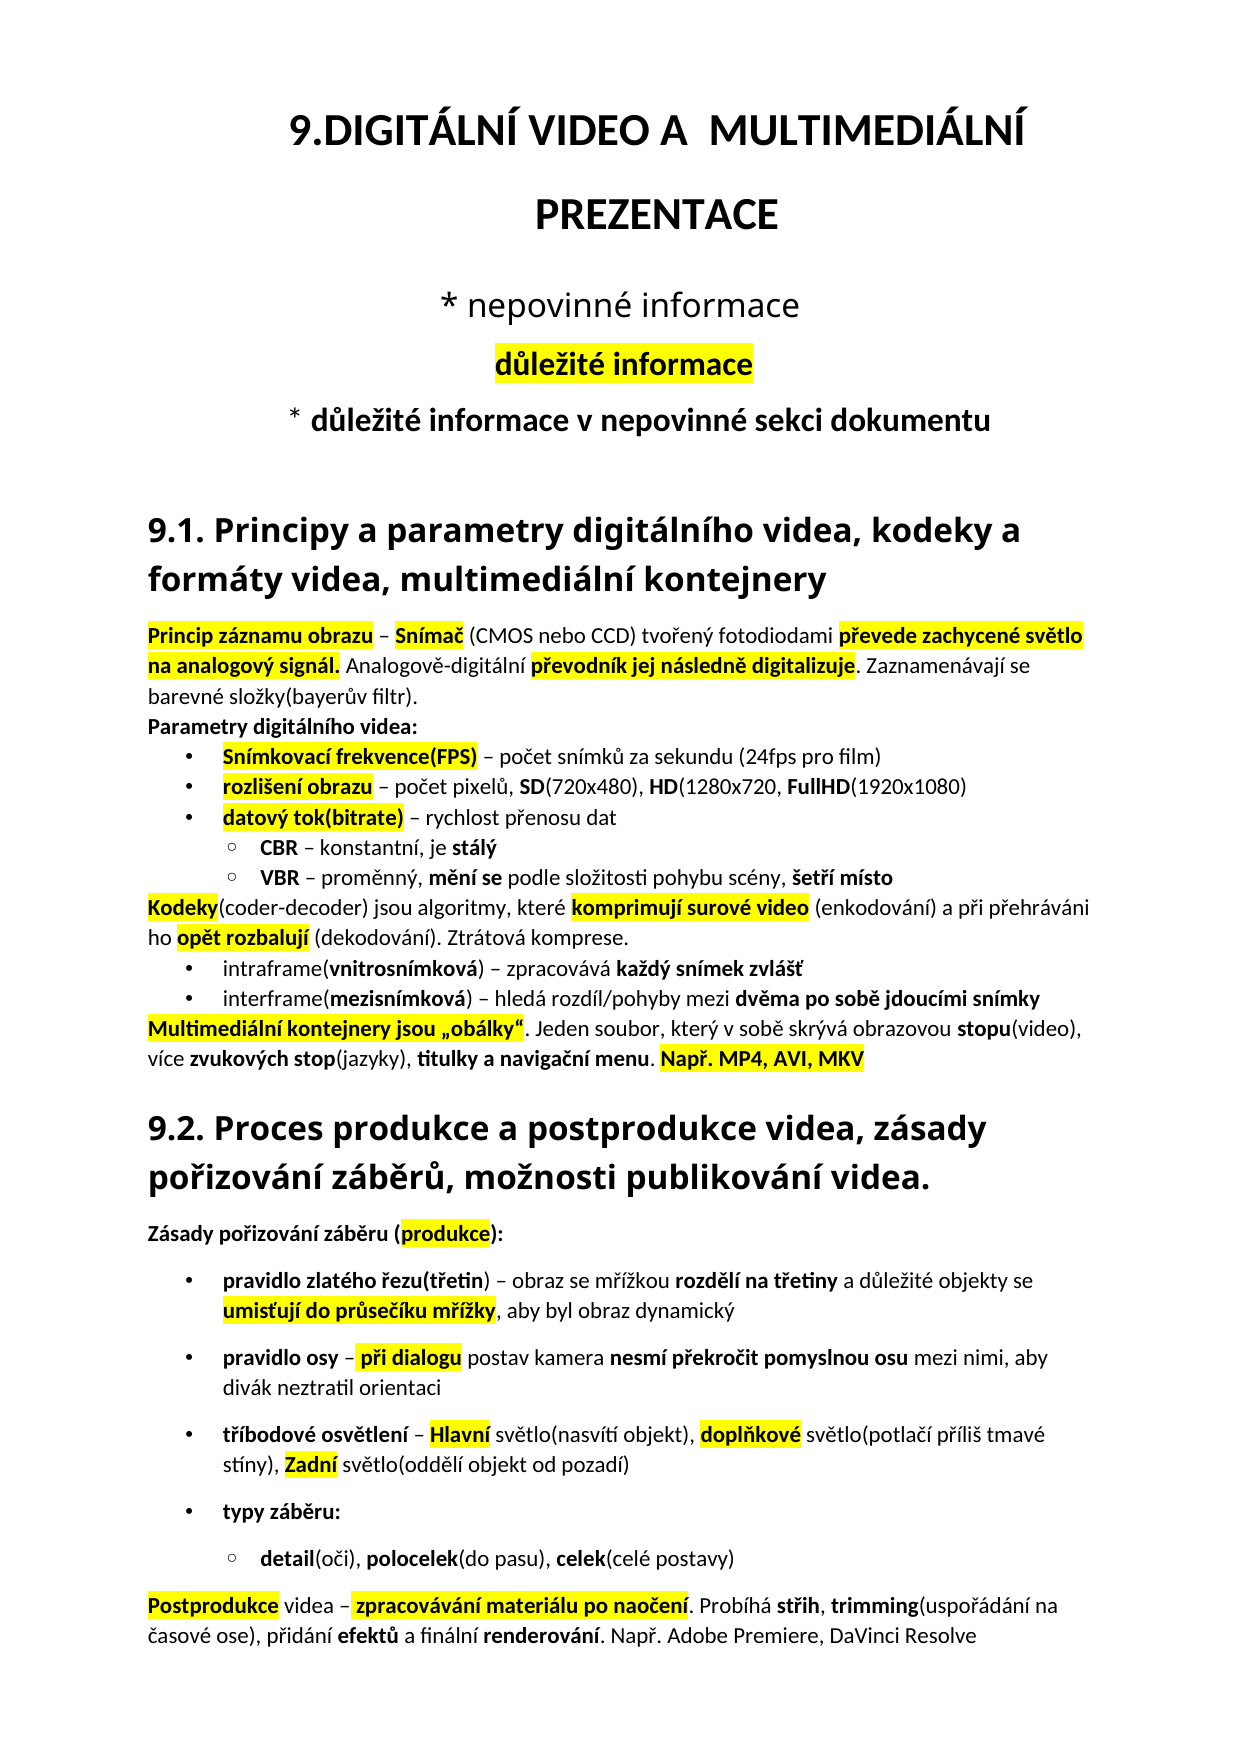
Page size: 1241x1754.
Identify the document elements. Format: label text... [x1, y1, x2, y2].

text Princip záznamu obrazu – Snímač (CMOS nebo CCD) tvořený fotodiodami převede zachycené světlo na analogový signál. Analogově-digitální převodník jej následně digitalizuje. Zaznamenávají se barevné složky(bayerův filtr). [148, 621, 1093, 710]
text 9.1. Principy a parametry digitálního videa, kodeky a formáty videa, multimediální kontejnery [148, 507, 1093, 601]
list CBR – konstantní, je stálý [223, 833, 1093, 861]
subtitle * nepovinné informace [148, 281, 1093, 327]
list intraframe(vnitrosnímková) – zpracovává každý snímek zvlášť [185, 954, 1093, 982]
list detail(oči), polocelek(do pasu), celek(celé postavy) [223, 1544, 1093, 1572]
list typy záběru: [185, 1497, 1093, 1525]
text Zásady pořizování záběru (produkce): [148, 1219, 1093, 1247]
list datový tok(bitrate) – rychlost přenosu dat [185, 803, 1093, 831]
text Parametry digitálního videa: [148, 712, 1093, 740]
list pravidlo zlatého řezu(třetin) – obraz se mřížkou rozdělí na třetiny a důležité objekty se umisťují do průsečíku mřížky, aby byl obraz dynamický [185, 1266, 1093, 1324]
text Postprodukce videa – zpracovávání materiálu po naočení. Probíhá střih, trimming(uspořádání na časové ose), přidání efektů a finální renderování. Např. Adobe Premiere, DaVinci Resolve [148, 1591, 1093, 1649]
list rozlišení obrazu – počet pixelů, SD(720x480), HD(1280x720, FullHD(1920x1080) [185, 772, 1093, 800]
list pravidlo osy – při dialogu postav kamera nesmí překročit pomyslnou osu mezi nimi, aby divák neztratil orientaci [185, 1343, 1093, 1401]
text 9.2. Proces produkce a postprodukce videa, zásady pořizování záběrů, možnosti publikování videa. [148, 1105, 1093, 1199]
text Multimediální kontejnery jsou „obálky“. Jeden soubor, který v sobě skrývá obrazovou stopu(video), více zvukových stop(jazyky), titulky a navigační menu. Např. MP4, AVI, MKV [148, 1014, 1093, 1072]
list Snímkovací frekvence(FPS) – počet snímků za sekundu (24fps pro film) [185, 742, 1093, 770]
subtitle důležité informace [148, 343, 1093, 383]
text * důležité informace v nepovinné sekci dokumentu [185, 399, 1093, 440]
text Kodeky(coder-decoder) jsou algoritmy, které komprimují surové video (enkodování) a při přehráváni ho opět rozbalují (dekodování). Ztrátová komprese. [148, 893, 1093, 951]
list VBR – proměnný, mění se podle složitosti pohybu scény, šetří místo [223, 863, 1093, 891]
subtitle 9.Digitální video a multimediální prezentace [221, 101, 1093, 241]
list interframe(mezisnímková) – hledá rozdíl/pohyby mezi dvěma po sobě jdoucími snímky [185, 984, 1093, 1012]
list tříbodové osvětlení – Hlavní světlo(nasvítí objekt), doplňkové světlo(potlačí příliš tmavé stíny), Zadní světlo(oddělí objekt od pozadí) [185, 1420, 1093, 1478]
